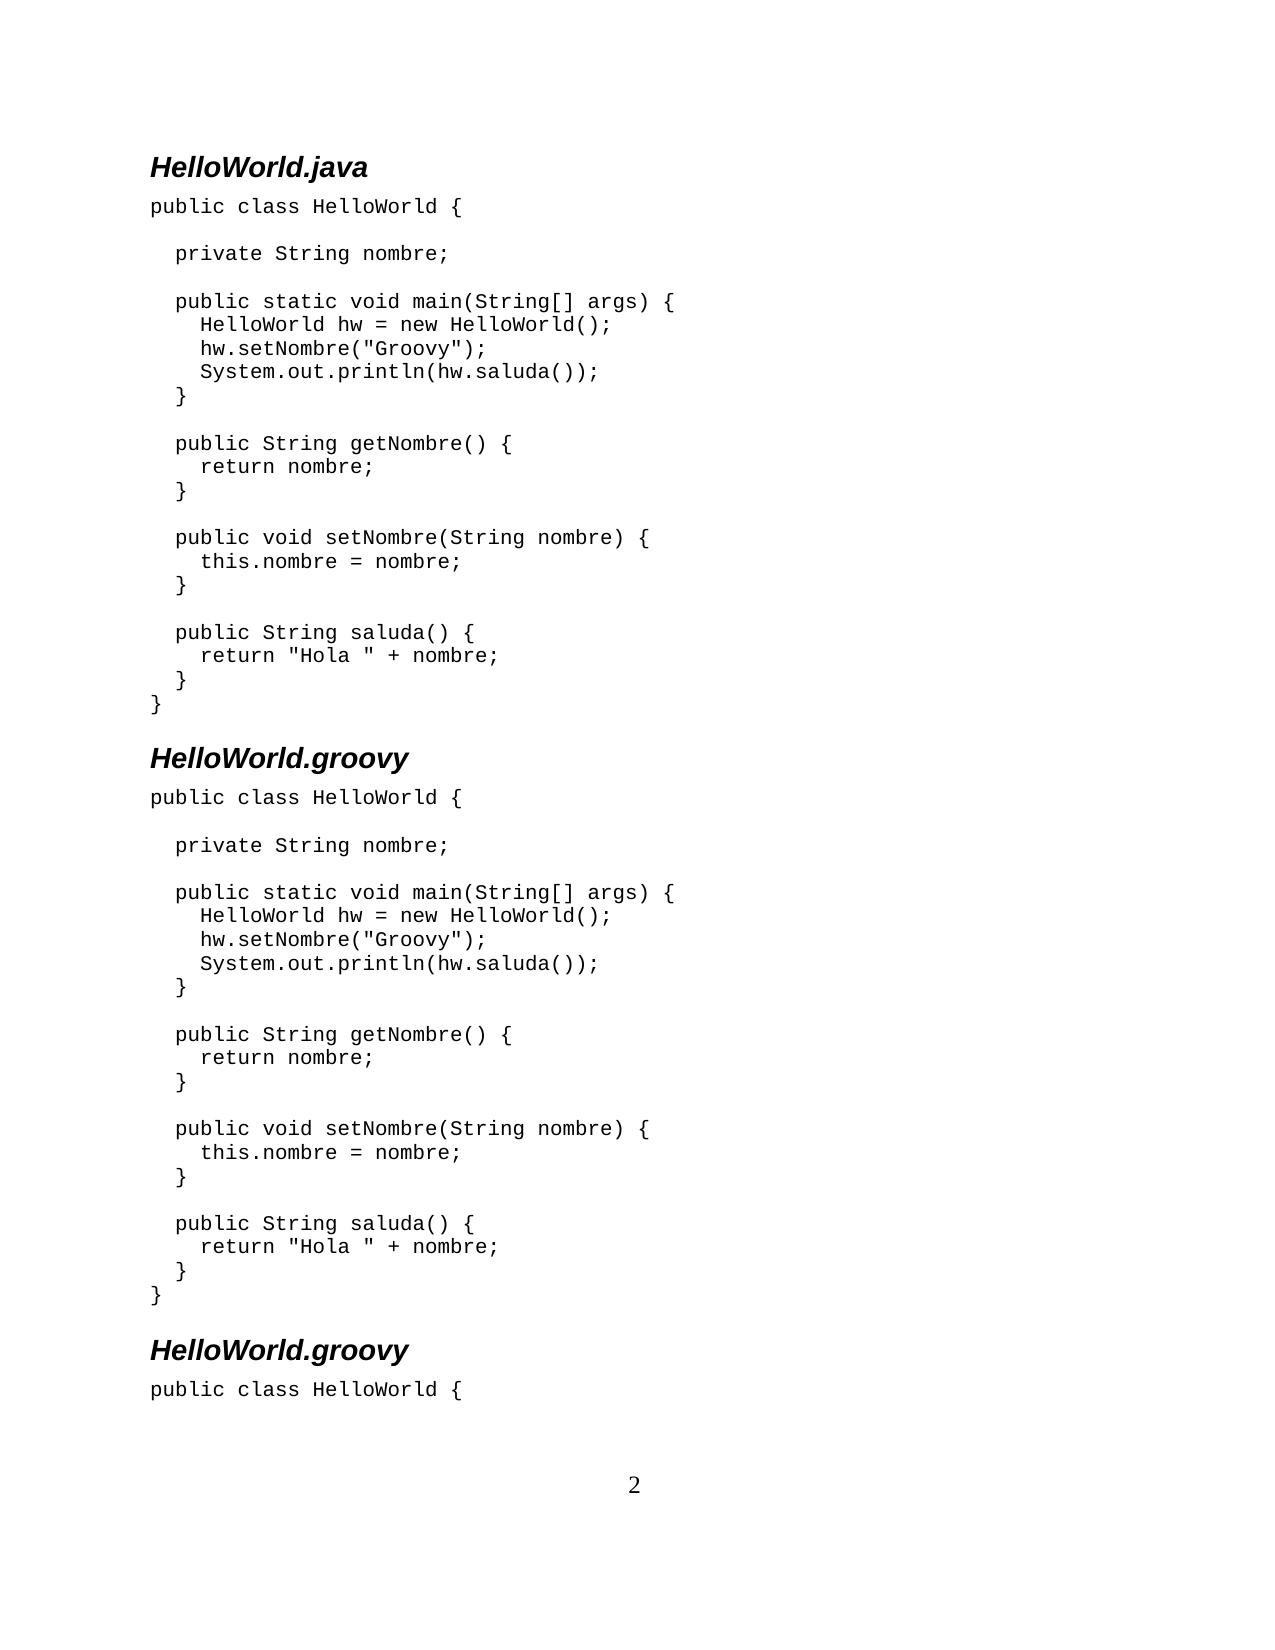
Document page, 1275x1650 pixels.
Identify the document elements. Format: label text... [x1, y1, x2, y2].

text return "Hola " + nombre; [150, 1237, 1125, 1260]
text this.nombre = nombre; [150, 551, 1125, 574]
text public String saluda() { [150, 622, 1125, 645]
text hw.setNombre("Groovy"); [150, 338, 1125, 362]
subtitle HelloWorld.groovy [150, 1332, 1125, 1366]
text return nombre; [150, 456, 1125, 480]
text public void setNombre(String nombre) { [150, 1118, 1125, 1142]
text System.out.println(hw.saluda()); [150, 953, 1125, 976]
text } [150, 669, 1125, 693]
text HelloWorld hw = new HelloWorld(); [150, 906, 1125, 929]
text public class HelloWorld { [150, 1378, 1125, 1402]
subtitle HelloWorld.java [150, 150, 1125, 183]
subtitle HelloWorld.groovy [150, 741, 1125, 775]
text HelloWorld hw = new HelloWorld(); [150, 314, 1125, 338]
text public static void main(String[] args) { [150, 291, 1125, 314]
text public class HelloWorld { [150, 196, 1125, 220]
text } [150, 976, 1125, 1000]
text System.out.println(hw.saluda()); [150, 362, 1125, 385]
text } [150, 1071, 1125, 1095]
text } [150, 385, 1125, 409]
text } [150, 480, 1125, 503]
text public String getNombre() { [150, 432, 1125, 456]
text private String nombre; [150, 243, 1125, 267]
text } [150, 1260, 1125, 1284]
text private String nombre; [150, 834, 1125, 858]
text public static void main(String[] args) { [150, 882, 1125, 906]
text return "Hola " + nombre; [150, 645, 1125, 669]
text hw.setNombre("Groovy"); [150, 929, 1125, 953]
text this.nombre = nombre; [150, 1142, 1125, 1166]
text } [150, 1284, 1125, 1307]
text } [150, 1166, 1125, 1189]
text public String getNombre() { [150, 1024, 1125, 1047]
text public void setNombre(String nombre) { [150, 527, 1125, 551]
text return nombre; [150, 1047, 1125, 1071]
text public String saluda() { [150, 1213, 1125, 1237]
text } [150, 693, 1125, 716]
text } [150, 574, 1125, 598]
text public class HelloWorld { [150, 787, 1125, 811]
